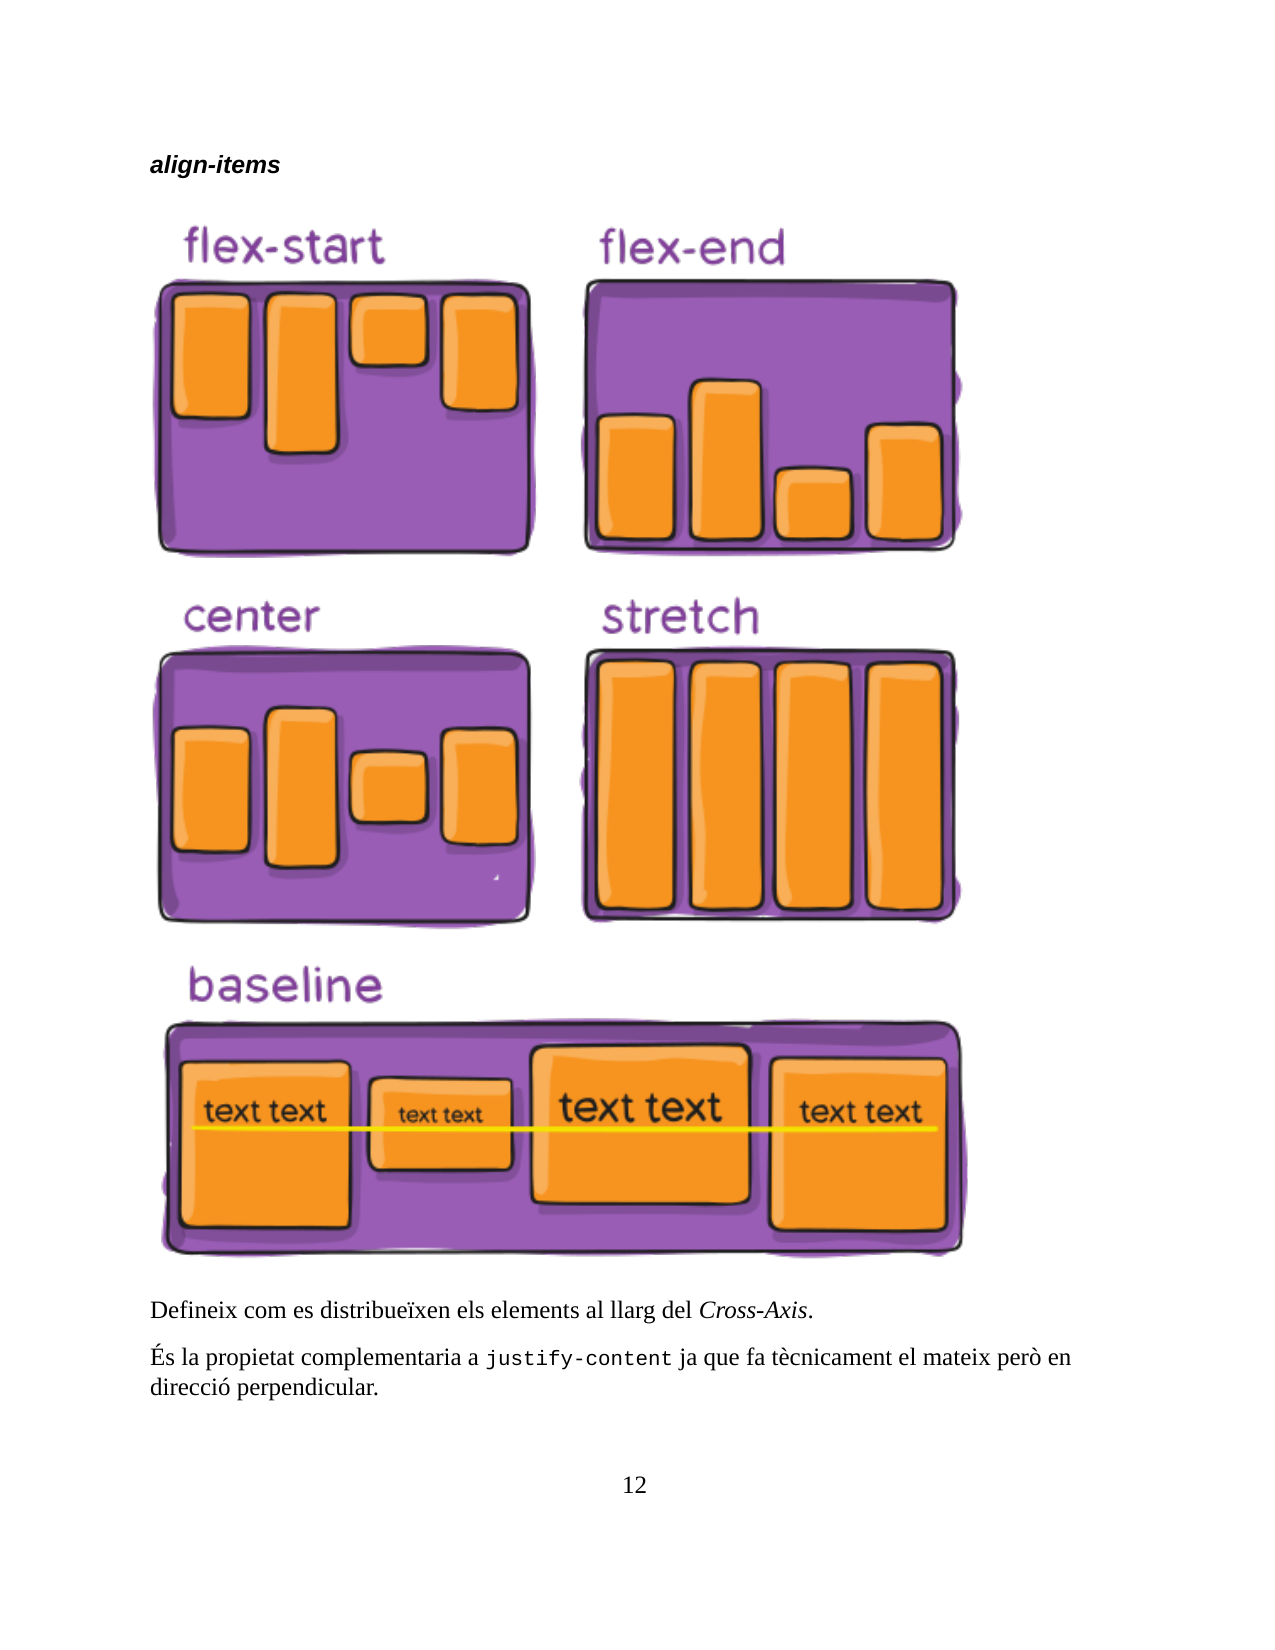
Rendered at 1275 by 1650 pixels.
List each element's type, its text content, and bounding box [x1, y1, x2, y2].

subtitle align-items [150, 150, 1125, 178]
picture [150, 191, 976, 1287]
text Defineix com es distribueïxen els elements al llarg del Cross-Axis. [150, 1296, 1125, 1324]
text És la propietat complementaria a justify-content ja que fa tècnicament el mateix però en direcció perpendicular. [150, 1342, 1125, 1401]
